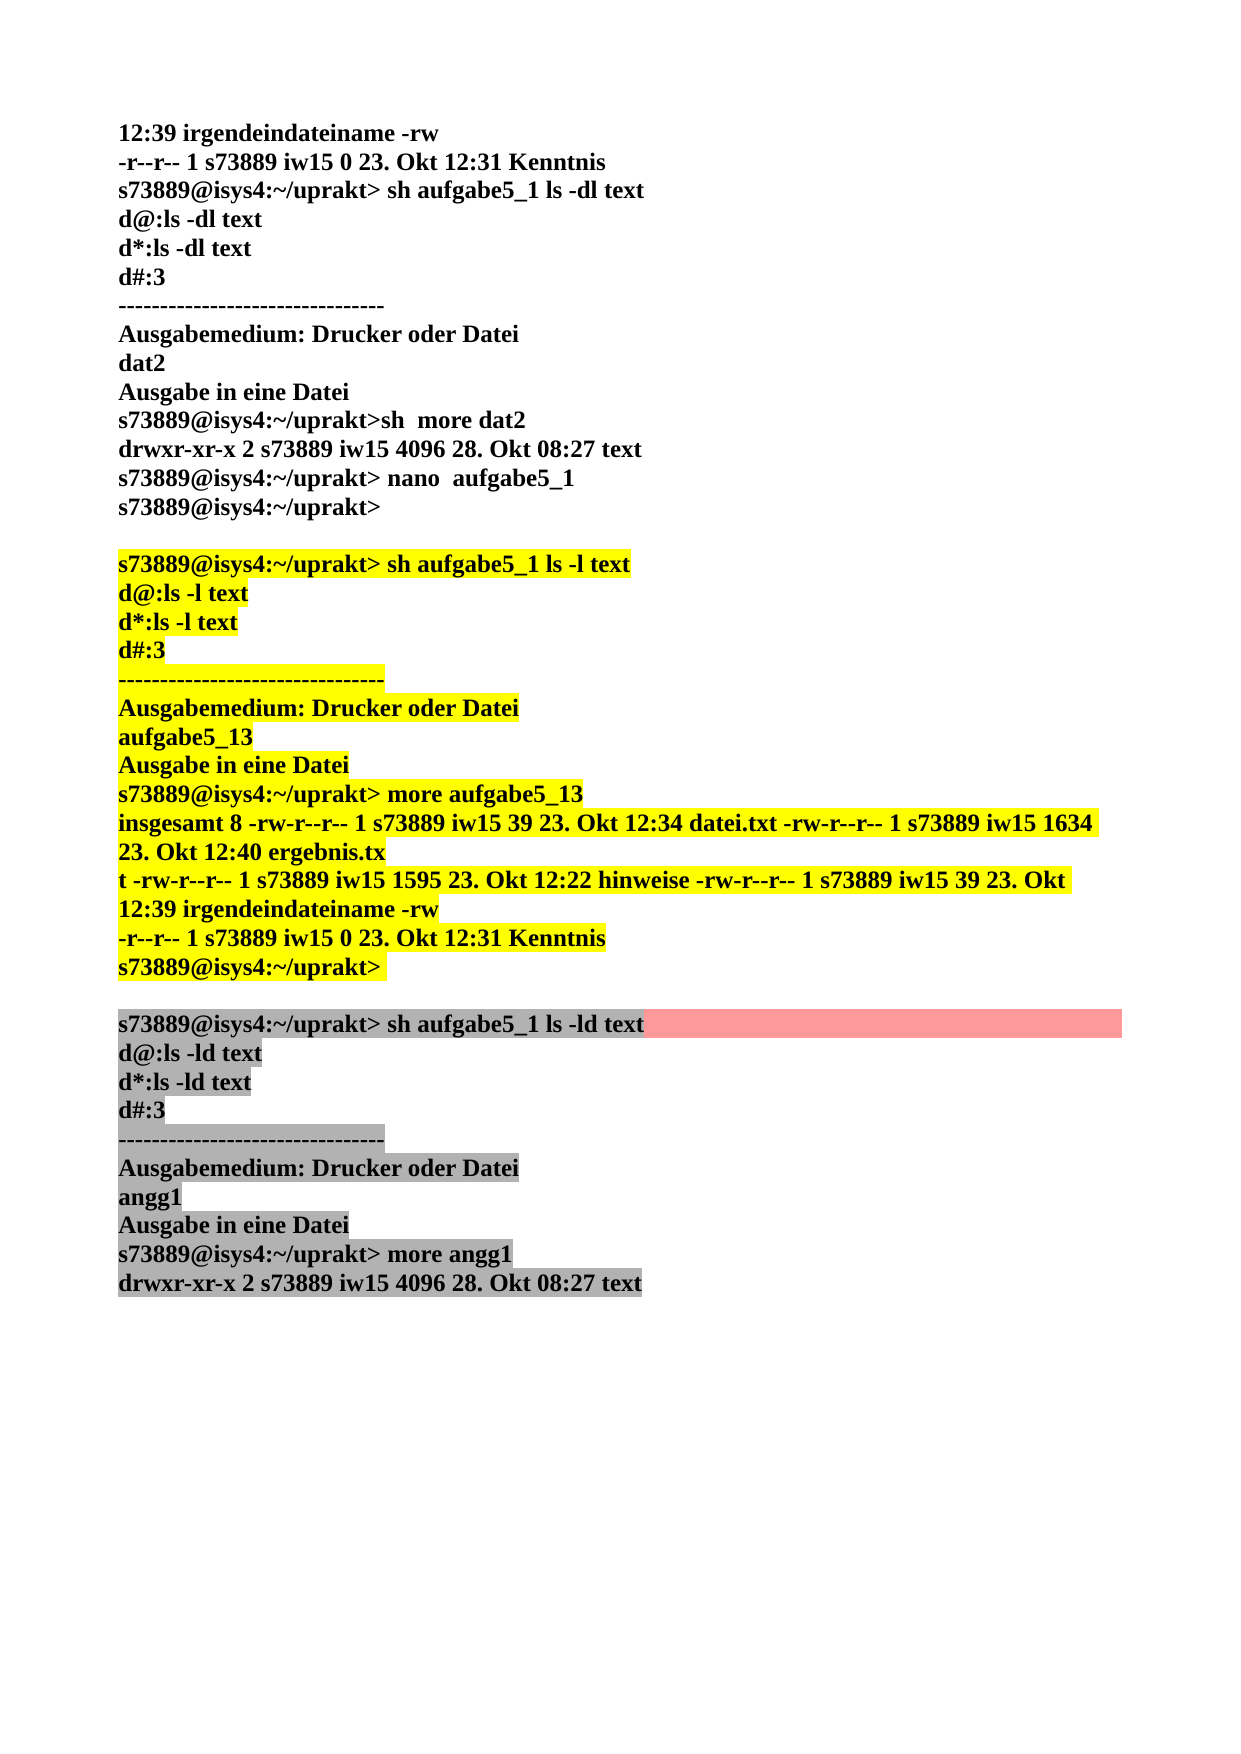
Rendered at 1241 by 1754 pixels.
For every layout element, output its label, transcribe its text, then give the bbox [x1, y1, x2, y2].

text Ausgabemedium: Drucker oder Datei [118, 693, 1122, 722]
text -r--r-- 1 s73889 iw15 0 23. Okt 12:31 Kenntnis [118, 923, 1122, 952]
text -------------------------------- [118, 664, 1122, 693]
text drwxr-xr-x 2 s73889 iw15 4096 28. Okt 08:27 text [118, 1268, 1122, 1297]
text Ausgabe in eine Datei [118, 377, 1122, 406]
text -r--r-- 1 s73889 iw15 0 23. Okt 12:31 Kenntnis [118, 147, 1122, 176]
text dat2 [118, 348, 1122, 377]
text d*:ls -dl text [118, 233, 1122, 262]
text d#:3 [118, 262, 1122, 291]
text s73889@isys4:~/uprakt> sh aufgabe5_1 ls -ld text [118, 1009, 1122, 1038]
text s73889@isys4:~/uprakt>sh more dat2 [118, 406, 1122, 434]
text s73889@isys4:~/uprakt> nano aufgabe5_1 [118, 463, 1122, 492]
text d@:ls -dl text [118, 204, 1122, 233]
text d@:ls -l text [118, 578, 1122, 607]
text s73889@isys4:~/uprakt> more aufgabe5_13 [118, 779, 1122, 808]
text Ausgabemedium: Drucker oder Datei [118, 1153, 1122, 1182]
text Ausgabe in eine Datei [118, 751, 1122, 779]
text aufgabe5_13 [118, 722, 1122, 751]
text drwxr-xr-x 2 s73889 iw15 4096 28. Okt 08:27 text [118, 434, 1122, 463]
text -------------------------------- [118, 291, 1122, 319]
text Ausgabemedium: Drucker oder Datei [118, 319, 1122, 348]
text t -rw-r--r-- 1 s73889 iw15 1595 23. Okt 12:22 hinweise -rw-r--r-- 1 s73889 iw15 39 23. Okt 12:39 irgendeindateiname -rw [118, 866, 1122, 923]
text insgesamt 8 -rw-r--r-- 1 s73889 iw15 39 23. Okt 12:34 datei.txt -rw-r--r-- 1 s73889 iw15 1634 23. Okt 12:40 ergebnis.tx [118, 808, 1122, 866]
text s73889@isys4:~/uprakt> sh aufgabe5_1 ls -l text [118, 549, 1122, 578]
text s73889@isys4:~/uprakt> [118, 492, 1122, 521]
text d#:3 [118, 636, 1122, 664]
text -------------------------------- [118, 1124, 1122, 1153]
text 12:39 irgendeindateiname -rw [118, 118, 1122, 147]
text s73889@isys4:~/uprakt> sh aufgabe5_1 ls -dl text [118, 176, 1122, 204]
text Ausgabe in eine Datei [118, 1211, 1122, 1239]
text s73889@isys4:~/uprakt> [118, 952, 1122, 981]
text d*:ls -ld text [118, 1067, 1122, 1096]
text d#:3 [118, 1096, 1122, 1124]
text d*:ls -l text [118, 607, 1122, 636]
text d@:ls -ld text [118, 1038, 1122, 1067]
text angg1 [118, 1182, 1122, 1211]
text s73889@isys4:~/uprakt> more angg1 [118, 1239, 1122, 1268]
